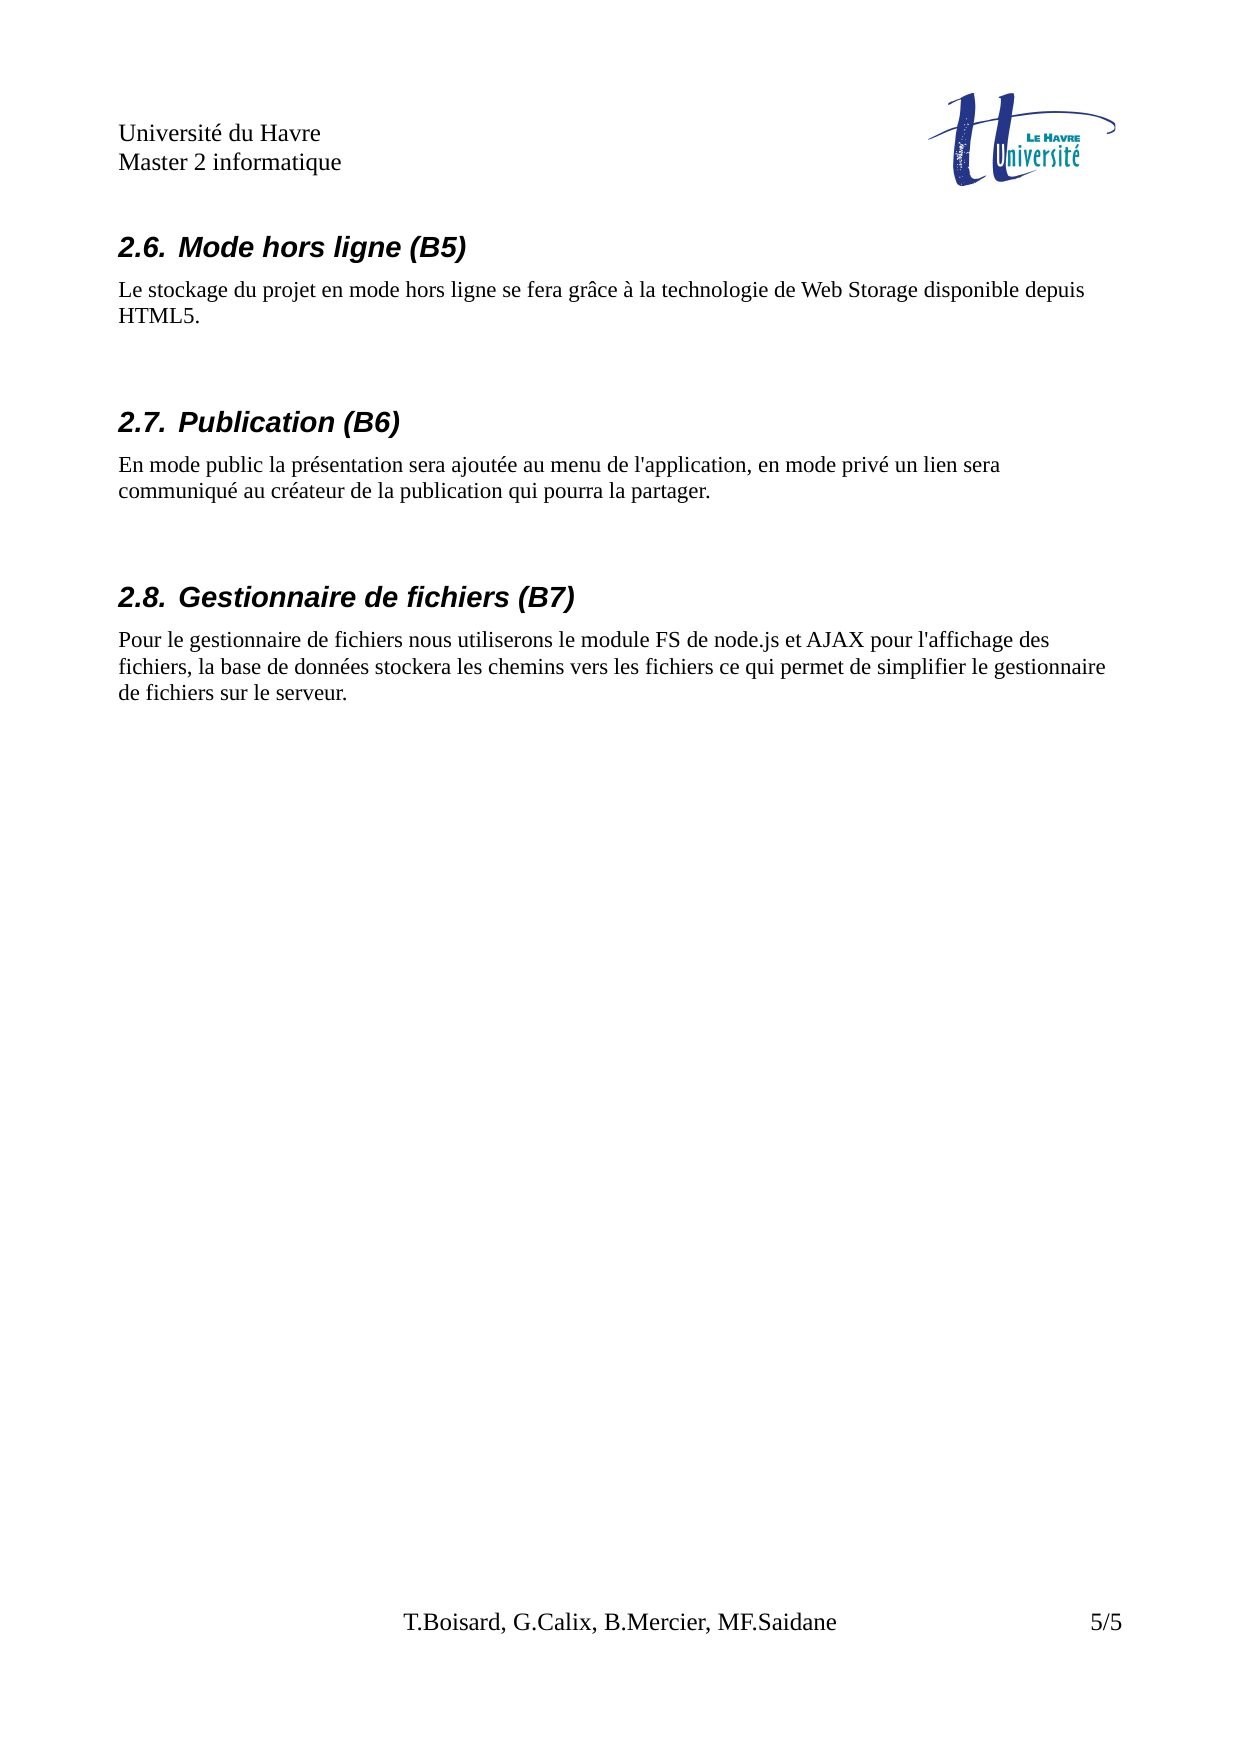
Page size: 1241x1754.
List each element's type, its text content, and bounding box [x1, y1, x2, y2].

subtitle Mode hors ligne (B5) [118, 230, 1122, 264]
subtitle Gestionnaire de fichiers (B7) [118, 580, 1122, 614]
text Le stockage du projet en mode hors ligne se fera grâce à la technologie de Web Storage disponible depuis HTML5. [118, 276, 1122, 329]
picture [928, 93, 1116, 186]
text En mode public la présentation sera ajoutée au menu de l'application, en mode privé un lien sera communiqué au créateur de la publication qui pourra la partager. [118, 451, 1122, 504]
text Pour le gestionnaire de fichiers nous utiliserons le module FS de node.js et AJAX pour l'affichage des fichiers, la base de données stockera les chemins vers les fichiers ce qui permet de simplifier le gestionnaire de fichiers sur le serveur. [118, 626, 1122, 705]
subtitle Publication (B6) [118, 405, 1122, 439]
